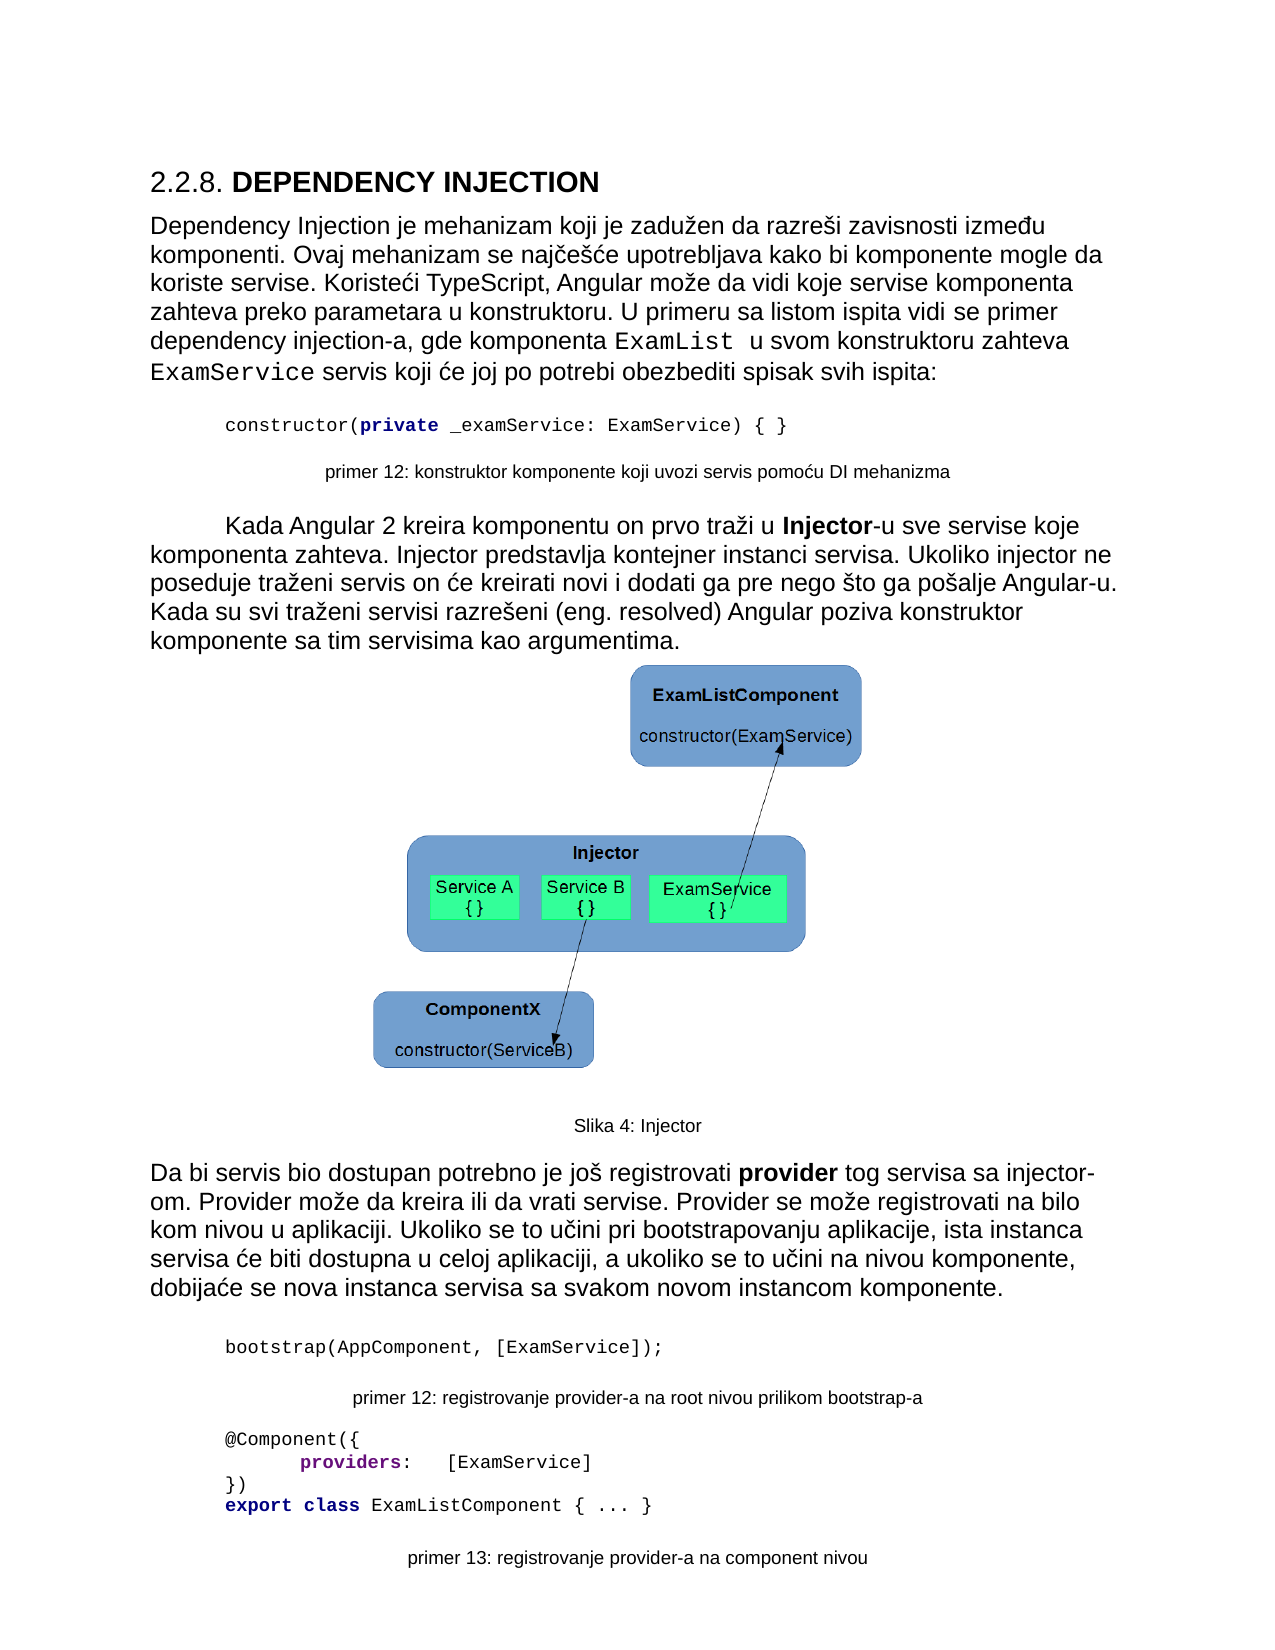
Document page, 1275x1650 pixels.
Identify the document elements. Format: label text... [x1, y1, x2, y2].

text Slika 4: Injector [150, 1114, 1125, 1136]
text }) [150, 1475, 1125, 1496]
text providers: [ExamService] [150, 1451, 1125, 1475]
text @Component({ [150, 1430, 1125, 1451]
subtitle 2.2.8. DEPENDENCY INJECTION [150, 164, 1125, 198]
text bootstrap(AppComponent, [ExamService]); [150, 1330, 1125, 1359]
text Dependency Injection je mehanizam koji je zadužen da razreši zavisnosti između komponenti. Ovaj mehanizam se najčešće upotrebljava kako bi komponente mogle da koriste servise. Koristeći TypeScript, Angular može da vidi koje servise komponenta zahteva preko parametara u konstruktoru. U primeru sa listom ispita vidi se primer dependency injection-a, gde komponenta ExamList u svom konstruktoru zahteva ExamService servis koji će joj po potrebi obezbediti spisak svih ispita: [150, 211, 1125, 388]
text Kada Angular 2 kreira komponentu on prvo traži u Injector-u sve servise koje komponenta zahteva. Injector predstavlja kontejner instanci servisa. Ukoliko injector ne poseduje traženi servis on će kreirati novi i dodati ga pre nego što ga pošalje Angular-u. Kada su svi traženi servisi razrešeni (eng. resolved) Angular poziva konstruktor komponente sa tim servisima kao argumentima. [150, 511, 1125, 654]
text primer 12: registrovanje provider-a na root nivou prilikom bootstrap-a [150, 1387, 1125, 1409]
text constructor(private _examService: ExamService) { } [150, 416, 1125, 437]
text primer 13: registrovanje provider-a na component nivou [150, 1547, 1125, 1568]
picture [362, 656, 870, 1076]
text export class ExamListComponent { ... } [150, 1496, 1125, 1517]
text primer 12: konstruktor komponente koji uvozi servis pomoću DI mehanizma [150, 461, 1125, 482]
text Da bi servis bio dostupan potrebno je još registrovati provider tog servisa sa injector-om. Provider može da kreira ili da vrati servise. Provider se može registrovati na bilo kom nivou u aplikaciji. Ukoliko se to učini pri bootstrapovanju aplikacije, ista instanca servisa će biti dostupna u celoj aplikaciji, a ukoliko se to učini na nivou komponente, dobijaće se nova instanca servisa sa svakom novom instancom komponente. [150, 1158, 1125, 1301]
